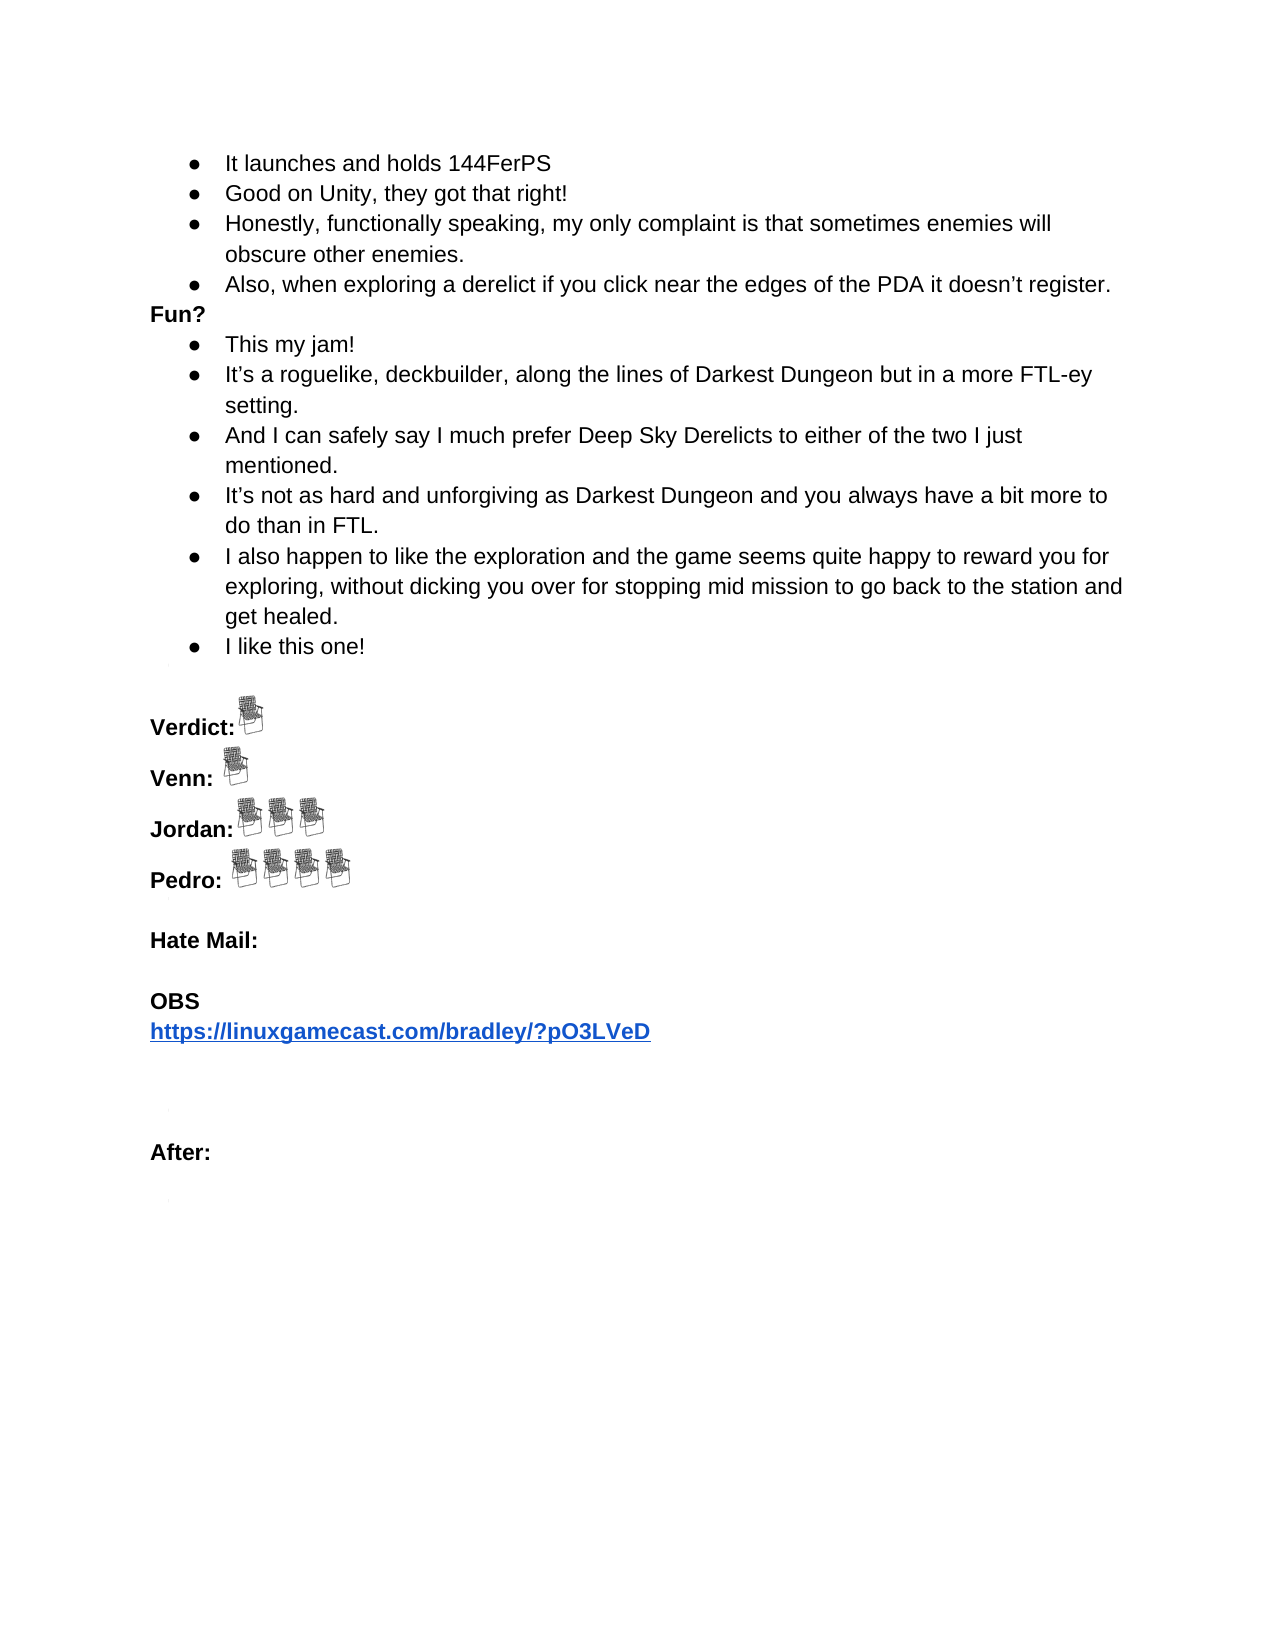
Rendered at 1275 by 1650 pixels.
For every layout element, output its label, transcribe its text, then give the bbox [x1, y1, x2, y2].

text Jordan: Pedro: [150, 795, 1125, 893]
picture [220, 744, 252, 787]
list Honestly, functionally speaking, my only complaint is that sometimes enemies will obscure other enemies. [187, 210, 1125, 267]
list This my jam! [187, 331, 1125, 358]
text Venn: [150, 744, 1125, 792]
list It’s not as hard and unforgiving as Darkest Dungeon and you always have a bit more to do than in FTL. [187, 482, 1125, 539]
picture [234, 795, 328, 838]
list Also, when exploring a derelict if you click near the edges of the PDA it doesn’t register. [187, 271, 1125, 297]
list And I can safely say I much prefer Deep Sky Derelicts to either of the two I just mentioned. [187, 422, 1125, 478]
text After: [150, 1139, 1125, 1165]
text OBS [150, 988, 1125, 1014]
text Fun? [150, 301, 1125, 327]
list I like this one! [187, 633, 1125, 660]
list It launches and holds 144FerPS [187, 150, 1125, 176]
text Verdict: [150, 694, 1125, 741]
list I also happen to like the exploration and the game seems quite happy to reward you for exploring, without dicking you over for stopping mid mission to go back to the station and get healed. [187, 543, 1125, 629]
list Good on Unity, they got that right! [187, 180, 1125, 207]
list It’s a roguelike, deckbuilder, along the lines of Darkest Dungeon but in a more FTL-ey setting. [187, 361, 1125, 418]
picture [228, 846, 354, 889]
text https://linuxgamecast.com/bradley/?pO3LVeD [150, 1018, 1125, 1044]
text Hate Mail: [150, 927, 1125, 954]
picture [235, 693, 267, 736]
